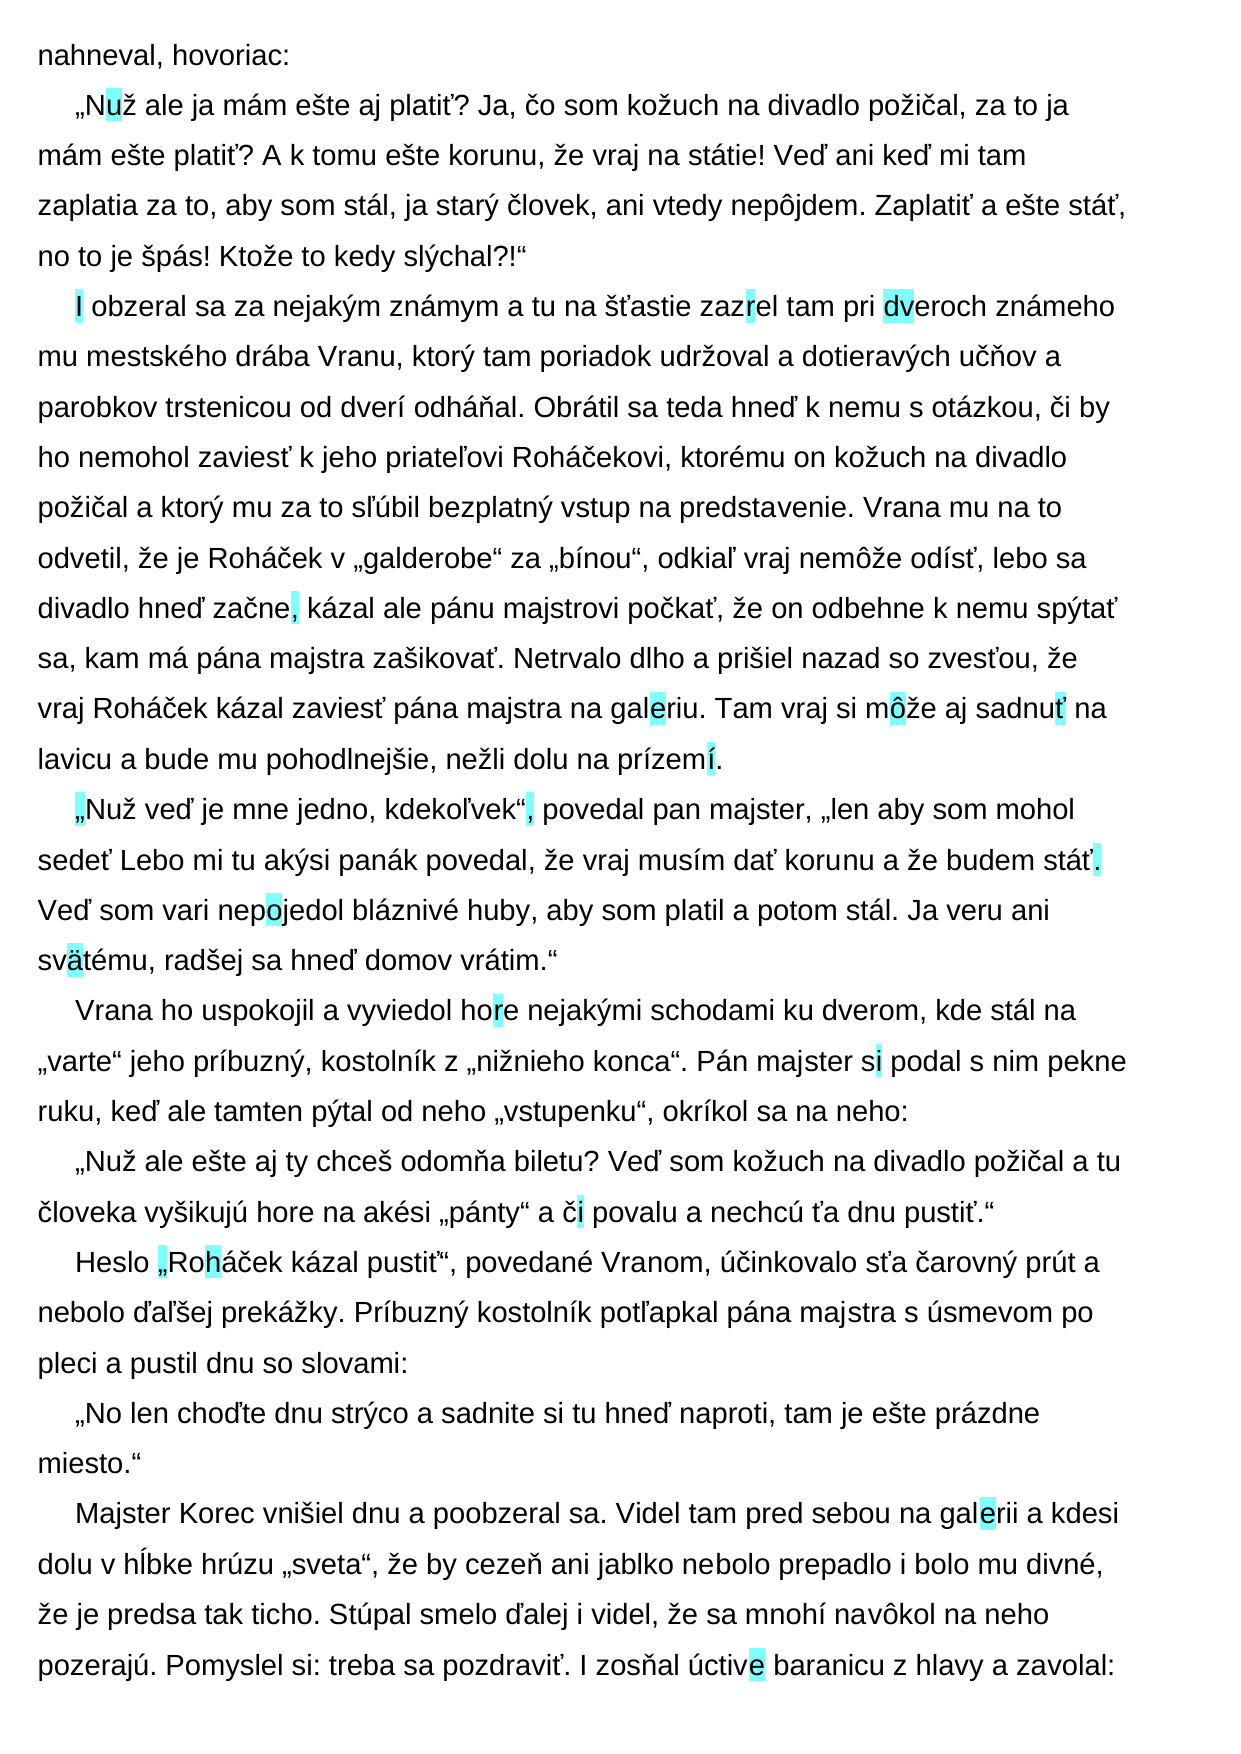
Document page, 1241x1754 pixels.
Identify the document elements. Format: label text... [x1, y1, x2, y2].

text Vrana ho uspokojil a vyviedol hore nejakými schodami ku dverom, kde stál na „varte“ jeho príbuzný, kostolník z „nižnieho konca“. Pán maj­ster si podal s nim pekne ruku, keď ale tamten pýtal od neho „vstupenku“, okríkol sa na neho: [37, 993, 1130, 1128]
text „Nuž ale ešte aj ty chceš odomňa biletu? Veď som kožuch na divadlo požičal a tu človeka vyšikujú hore na akési „pánty“ a či povalu a nechcú ťa dnu pustiť.“ [37, 1144, 1130, 1228]
text nahneval, hovoriac: [37, 37, 1130, 71]
text I obzeral sa za nejakým známym a tu na šťastie zazrel tam pri dveroch známeho mu mestské­ho drába Vranu, ktorý tam poriadok udržoval a dotieravých učňov a parobkov trstenicou od dverí odháňal. Obrátil sa teda hneď k nemu s otázkou, či by ho nemohol zaviesť k jeho priateľovi Roháčekovi, ktorému on kožuch na divadlo požičal a ktorý mu za to sľúbil bezplatný vstup na predsta­venie. Vrana mu na to odvetil, že je Roháček v „galderobe“ za „bínou“, odkiaľ vraj nemôže odísť, lebo sa divadlo hneď začne, kázal ale pánu majstrovi počkať, že on odbehne k nemu spýtať sa, kam má pána majstra zašikovať. Netrvalo dlho a prišiel nazad so zvesťou, že vraj Roháček kázal zaviesť pána majstra na galeriu. Tam vraj si môže aj sadnuť na lavicu a bude mu pohodlnejšie, nežli dolu na prízemí. [37, 289, 1130, 775]
text „No len choďte dnu strýco a sadnite si tu hneď naproti, tam je ešte prázdne miesto.“ [37, 1396, 1130, 1480]
text „Nuž ale ja mám ešte aj platiť? Ja, čo som kožuch na divadlo požičal, za to ja mám ešte platiť? A k tomu ešte korunu, že vraj na státie! Veď ani keď mi tam zaplatia za to, aby som stál, ja starý človek, ani vtedy nepôjdem. Zaplatiť a ešte stáť, no to je špás! Ktože to kedy slýchal?!“ [37, 88, 1130, 272]
text Majster Korec vnišiel dnu a poobzeral sa. Videl tam pred sebou na galerii a kdesi dolu v hĺbke hrúzu „sveta“, že by cezeň ani jablko ne­bolo prepadlo i bolo mu divné, že je predsa tak ticho. Stúpal smelo ďalej i videl, že sa mnohí na­vôkol na neho pozerajú. Pomyslel si: treba sa pozdraviť. I zosňal úctive baranicu z hlavy a za­volal: [37, 1497, 1130, 1681]
text „Nuž veď je mne jedno, kdekoľvek“, povedal pan majster, „len aby som mohol sedeť Lebo mi tu akýsi panák povedal, že vraj musím dať koru­nu a že budem stáť. Veď som vari nepojedol bláznivé huby, aby som platil a potom stál. Ja veru ani svätému, radšej sa hneď domov vrátim.“ [37, 792, 1130, 977]
text Heslo „Roháček kázal pustiť“, povedané Vra­nom, účinkovalo sťa čarovný prút a nebolo ďaľšej prekážky. Príbuzný kostolník potľapkal pána maj­stra s úsmevom po pleci a pustil dnu so slovami: [37, 1245, 1130, 1379]
